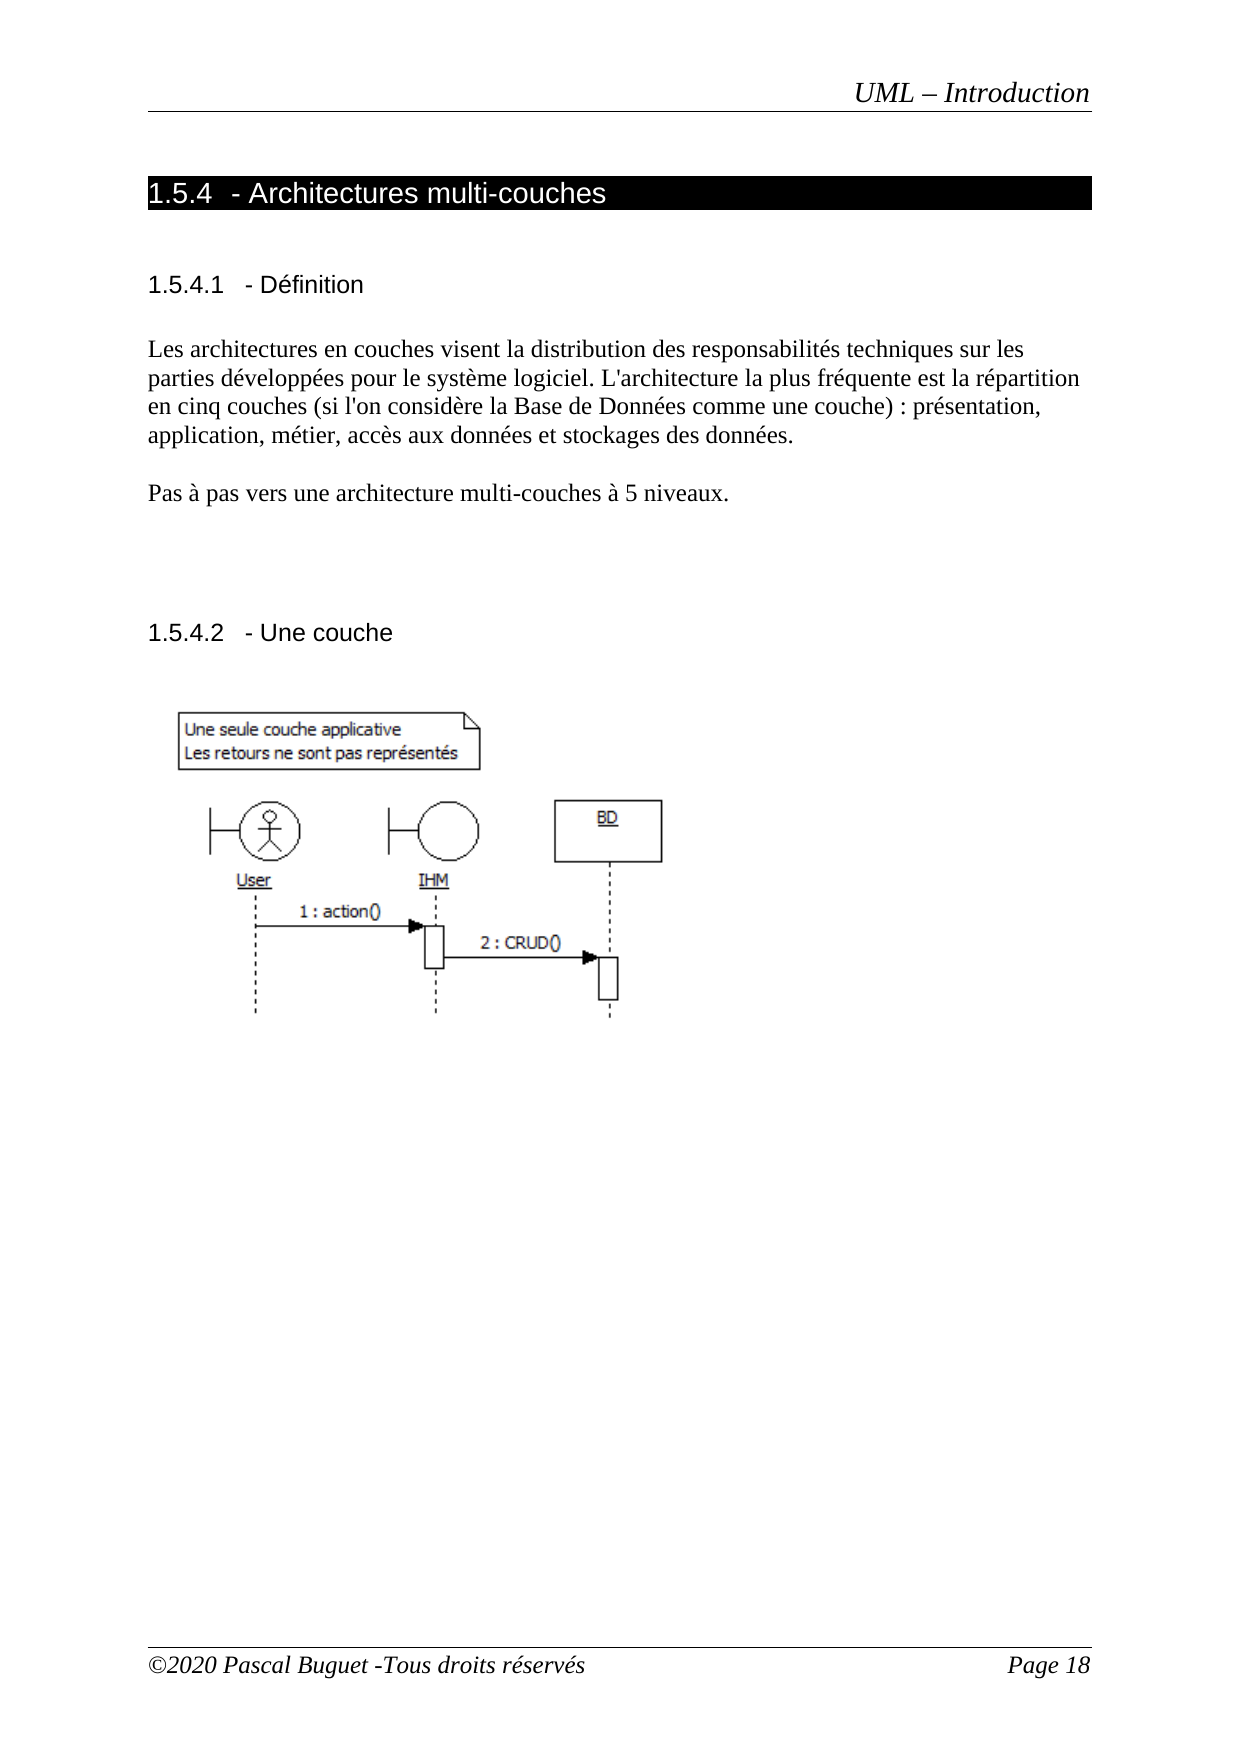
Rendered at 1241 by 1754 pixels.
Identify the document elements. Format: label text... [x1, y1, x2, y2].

picture [147, 681, 693, 1051]
subtitle - Une couche [148, 618, 1092, 646]
subtitle - Architectures multi-couches [148, 176, 1092, 210]
text Pas à pas vers une architecture multi-couches à 5 niveaux. [148, 478, 1092, 506]
subtitle - Définition [148, 270, 1092, 299]
text Les architectures en couches visent la distribution des responsabilités techniques sur les parties développées pour le système logiciel. L'architecture la plus fréquente est la répartition en cinq couches (si l'on considère la Base de Données comme une couche) : présentation, application, métier, accès aux données et stockages des données. [148, 334, 1092, 449]
